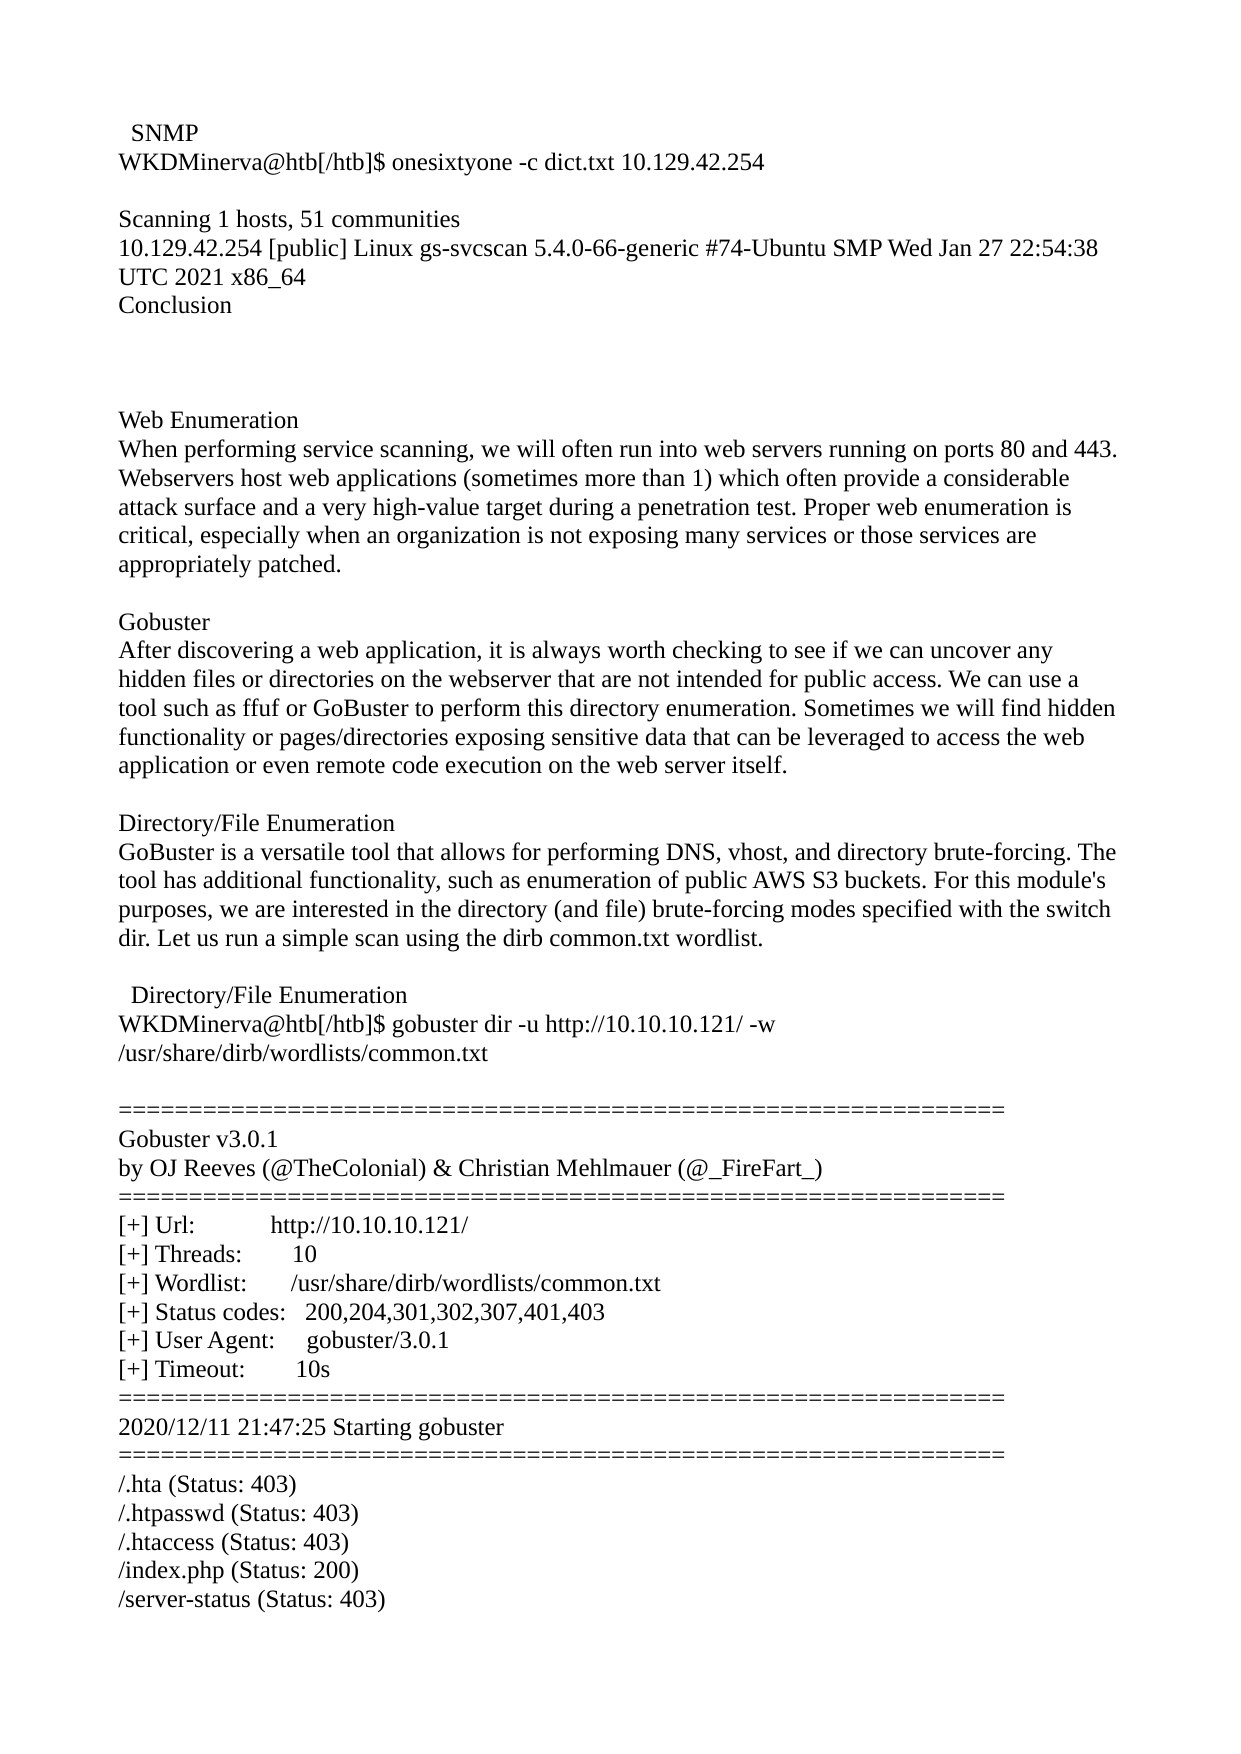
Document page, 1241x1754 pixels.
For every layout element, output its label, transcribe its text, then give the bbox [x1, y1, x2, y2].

text SNMP [118, 118, 1122, 147]
text [+] Wordlist: /usr/share/dirb/wordlists/common.txt [118, 1268, 1122, 1297]
text /.htaccess (Status: 403) [118, 1527, 1122, 1556]
text [+] Timeout: 10s [118, 1354, 1122, 1383]
text /server-status (Status: 403) [118, 1584, 1122, 1613]
text [+] Url: http://10.10.10.121/ [118, 1211, 1122, 1239]
text GoBuster is a versatile tool that allows for performing DNS, vhost, and directory brute-forcing. The tool has additional functionality, such as enumeration of public AWS S3 buckets. For this module's purposes, we are interested in the directory (and file) brute-forcing modes specified with the switch dir. Let us run a simple scan using the dirb common.txt wordlist. [118, 837, 1122, 952]
text 10.129.42.254 [public] Linux gs-svcscan 5.4.0-66-generic #74-Ubuntu SMP Wed Jan 27 22:54:38 UTC 2021 x86_64 [118, 233, 1122, 291]
text [+] User Agent: gobuster/3.0.1 [118, 1326, 1122, 1354]
text [+] Threads: 10 [118, 1239, 1122, 1268]
text Gobuster [118, 607, 1122, 636]
text [+] Status codes: 200,204,301,302,307,401,403 [118, 1297, 1122, 1326]
text Web Enumeration [118, 406, 1122, 434]
text Gobuster v3.0.1 [118, 1124, 1122, 1153]
text Conclusion [118, 291, 1122, 319]
text Scanning 1 hosts, 51 communities [118, 204, 1122, 233]
text When performing service scanning, we will often run into web servers running on ports 80 and 443. Webservers host web applications (sometimes more than 1) which often provide a considerable attack surface and a very high-value target during a penetration test. Proper web enumeration is critical, especially when an organization is not exposing many services or those services are appropriately patched. [118, 434, 1122, 578]
text /.htpasswd (Status: 403) [118, 1498, 1122, 1527]
text After discovering a web application, it is always worth checking to see if we can uncover any hidden files or directories on the webserver that are not intended for public access. We can use a tool such as ffuf or GoBuster to perform this directory enumeration. Sometimes we will find hidden functionality or pages/directories exposing sensitive data that can be leveraged to access the web application or even remote code execution on the web server itself. [118, 636, 1122, 779]
text =============================================================== [118, 1383, 1122, 1412]
text /.hta (Status: 403) [118, 1469, 1122, 1498]
text Directory/File Enumeration [118, 808, 1122, 837]
text /index.php (Status: 200) [118, 1556, 1122, 1584]
text WKDMinerva@htb[/htb]$ onesixtyone -c dict.txt 10.129.42.254 [118, 147, 1122, 176]
text =============================================================== [118, 1096, 1122, 1124]
text =============================================================== [118, 1441, 1122, 1469]
text Directory/File Enumeration [118, 981, 1122, 1009]
text =============================================================== [118, 1182, 1122, 1211]
text WKDMinerva@htb[/htb]$ gobuster dir -u http://10.10.10.121/ -w /usr/share/dirb/wordlists/common.txt [118, 1009, 1122, 1067]
text by OJ Reeves (@TheColonial) & Christian Mehlmauer (@_FireFart_) [118, 1153, 1122, 1182]
text 2020/12/11 21:47:25 Starting gobuster [118, 1412, 1122, 1441]
